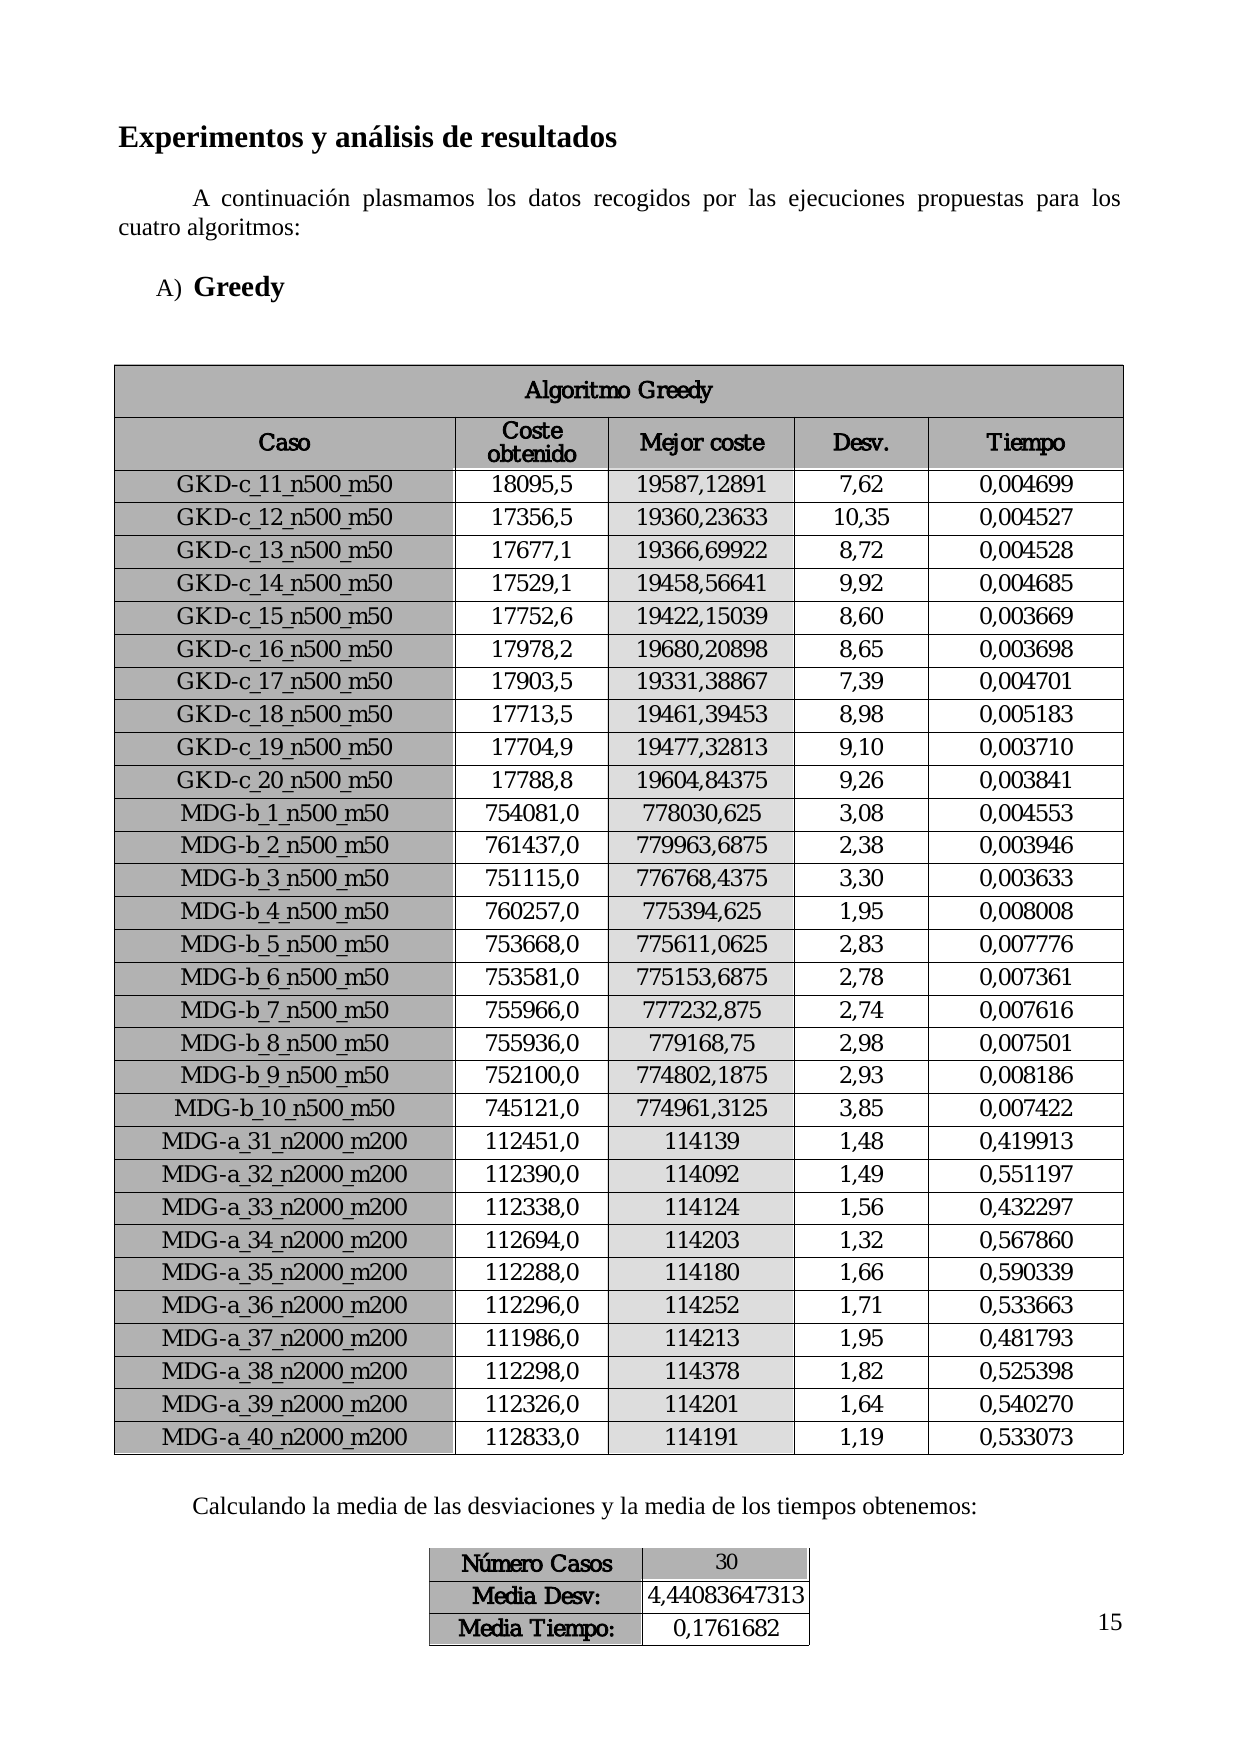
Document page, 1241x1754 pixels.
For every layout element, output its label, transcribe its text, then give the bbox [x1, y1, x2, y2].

text Experimentos y análisis de resultados [118, 118, 1122, 154]
text A continuación plasmamos los datos recogidos por las ejecuciones propuestas para los cuatro algoritmos: [118, 183, 1122, 240]
list Greedy [156, 269, 1122, 303]
text Calculando la media de las desviaciones y la media de los tiempos obtenemos: [118, 1491, 1122, 1519]
